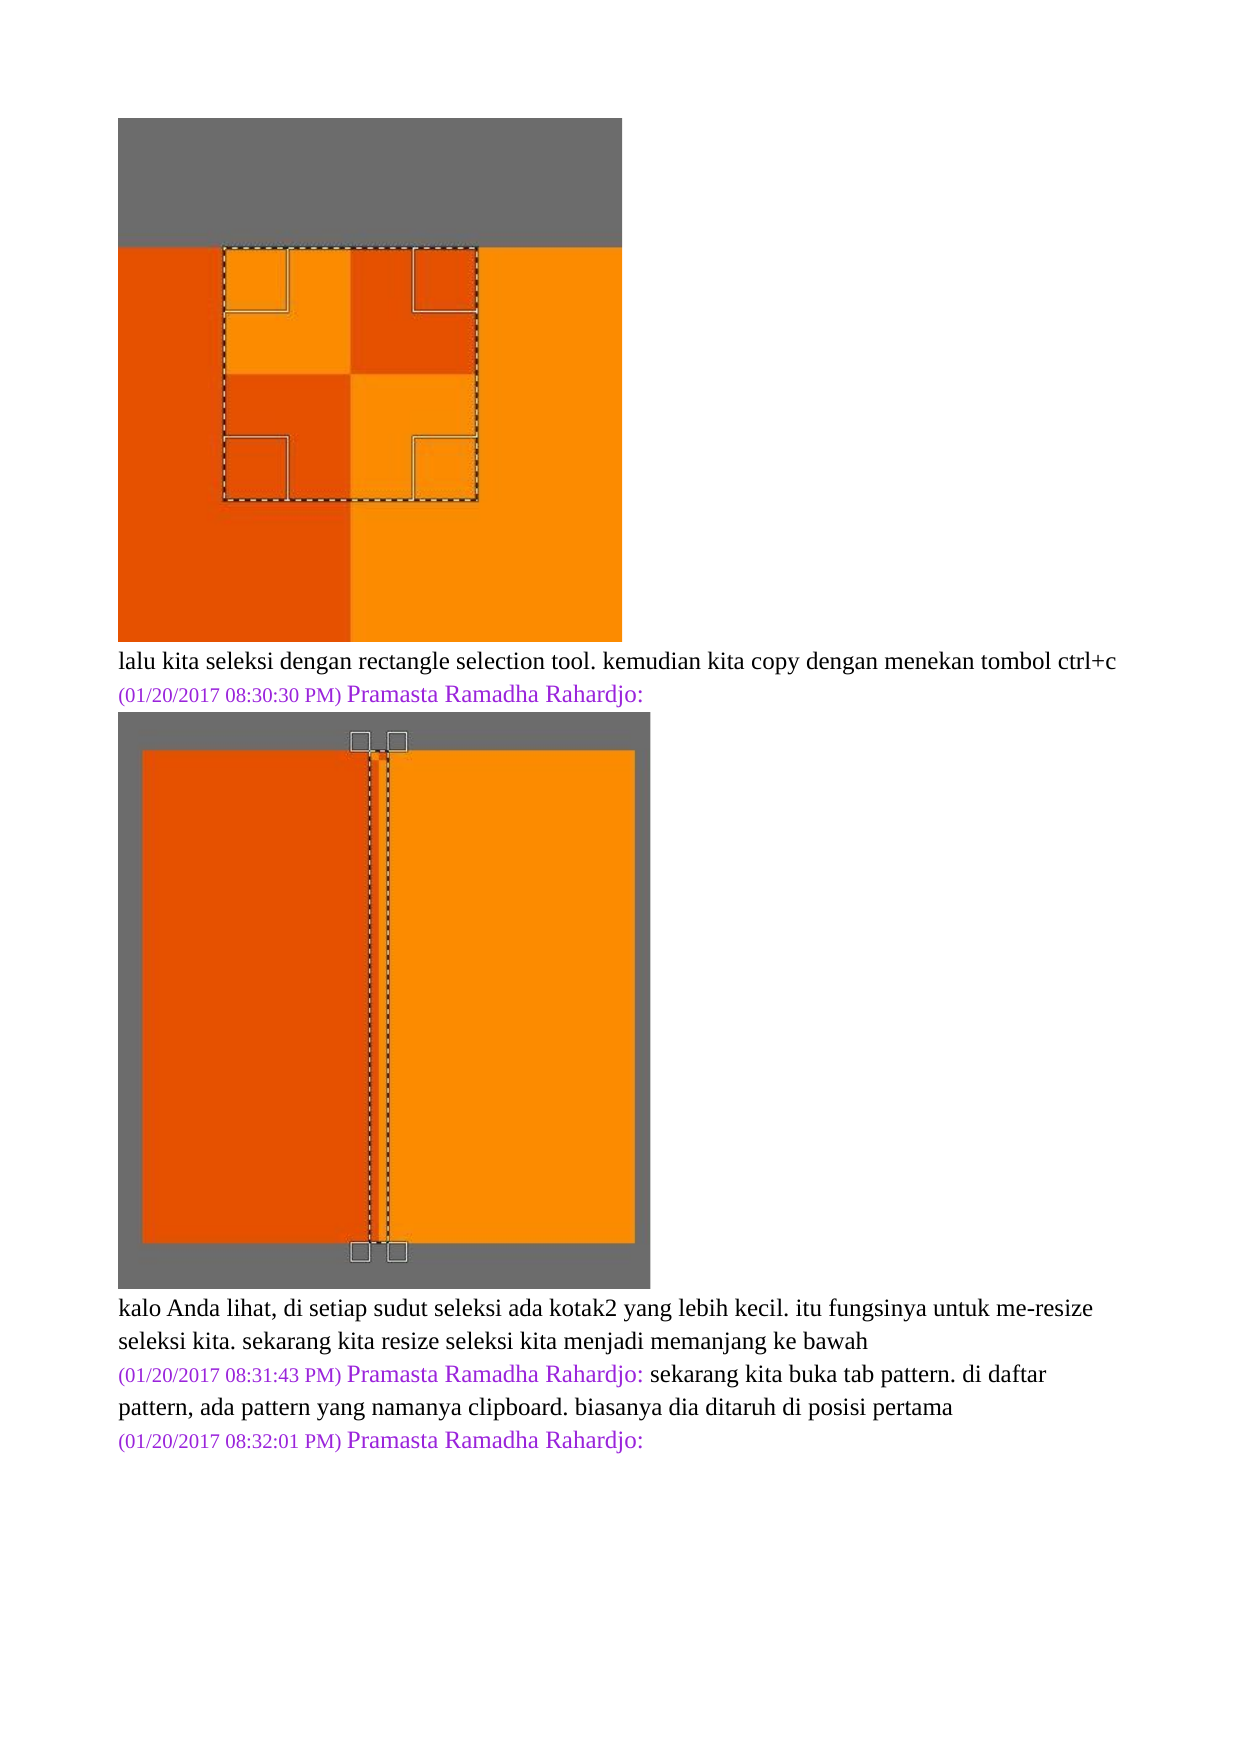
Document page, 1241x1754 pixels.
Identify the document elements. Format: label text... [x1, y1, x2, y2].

text lalu kita seleksi dengan rectangle selection tool. kemudian kita copy dengan menekan tombol ctrl+c (01/20/2017 08:30:30 PM) Pramasta Ramadha Rahardjo: kalo Anda lihat, di setiap sudut seleksi ada kotak2 yang lebih kecil. itu fungsinya untuk me-resize seleksi kita. sekarang kita resize seleksi kita menjadi memanjang ke bawah (01/20/2017 08:31:43 PM) Pramasta Ramadha Rahardjo: sekarang kita buka tab pattern. di daftar pattern, ada pattern yang namanya clipboard. biasanya dia ditaruh di posisi pertama (01/20/2017 08:32:01 PM) Pramasta Ramadha Rahardjo: [118, 118, 1122, 1454]
picture [118, 712, 651, 1289]
picture [118, 118, 623, 642]
